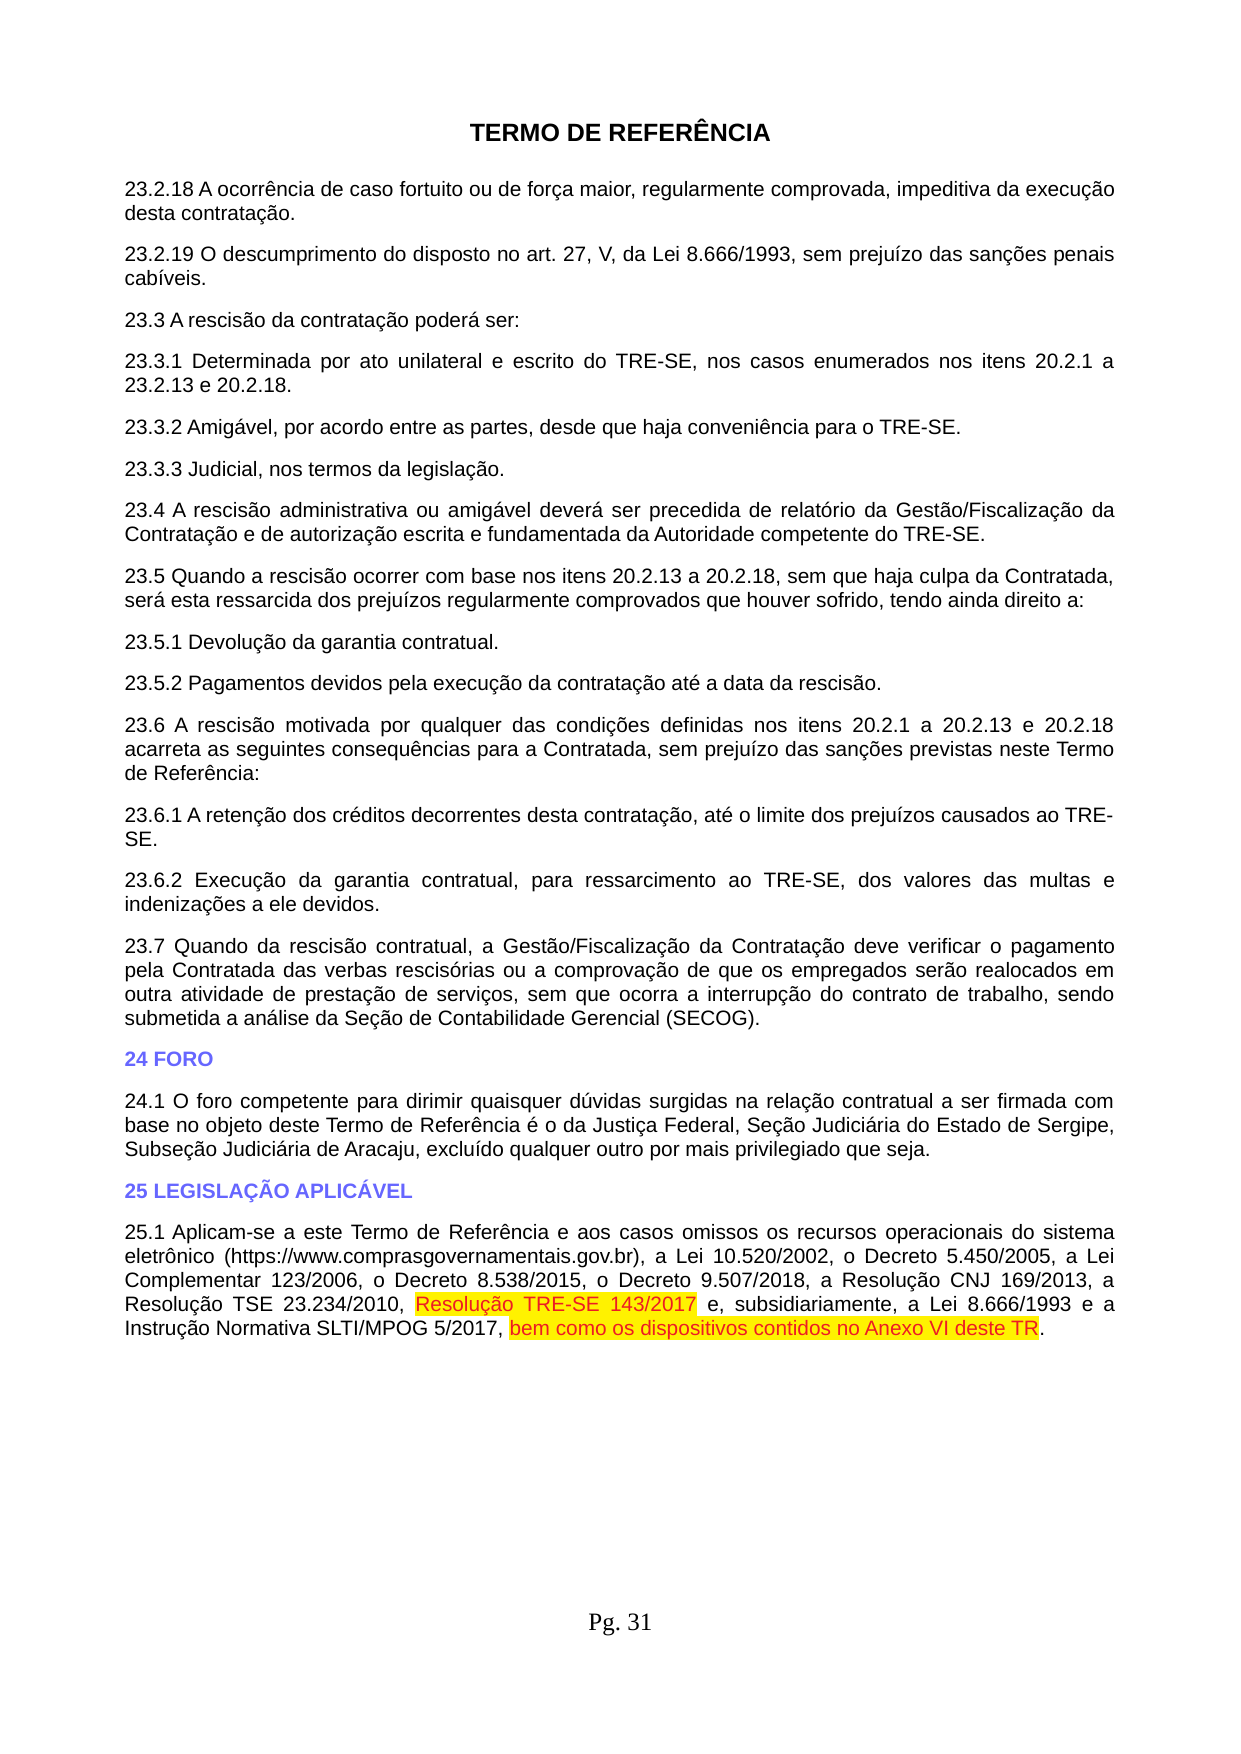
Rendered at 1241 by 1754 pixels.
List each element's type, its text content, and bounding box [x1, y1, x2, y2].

text 23.5.1 Devolução da garantia contratual. [124, 629, 1116, 653]
text 25.1 Aplicam-se a este Termo de Referência e aos casos omissos os recursos operacionais do sistema eletrônico (https://www.comprasgovernamentais.gov.br), a Lei 10.520/2002, o Decreto 5.450/2005, a Lei Complementar 123/2006, o Decreto 8.538/2015, o Decreto 9.507/2018, a Resolução CNJ 169/2013, a Resolução TSE 23.234/2010, Resolução TRE-SE 143/2017 e, subsidiariamente, a Lei 8.666/1993 e a Instrução Normativa SLTI/MPOG 5/2017, bem como os dispositivos contidos no Anexo VI deste TR. [124, 1220, 1116, 1340]
text 23.5.2 Pagamentos devidos pela execução da contratação até a data da rescisão. [124, 671, 1116, 695]
text 24.1 O foro competente para dirimir quaisquer dúvidas surgidas na relação contratual a ser firmada com base no objeto deste Termo de Referência é o da Justiça Federal, Seção Judiciária do Estado de Sergipe, Subseção Judiciária de Aracaju, excluído qualquer outro por mais privilegiado que seja. [124, 1089, 1116, 1161]
text 23.2.18 A ocorrência de caso fortuito ou de força maior, regularmente comprovada, impeditiva da execução desta contratação. [124, 176, 1116, 224]
text 24 FORO [124, 1047, 1116, 1071]
text 25 LEGISLAÇÃO APLICÁVEL [124, 1178, 1116, 1202]
text 23.5 Quando a rescisão ocorrer com base nos itens 20.2.13 a 20.2.18, sem que haja culpa da Contratada, será esta ressarcida dos prejuízos regularmente comprovados que houver sofrido, tendo ainda direito a: [124, 564, 1116, 612]
text 23.3.2 Amigável, por acordo entre as partes, desde que haja conveniência para o TRE-SE. [124, 415, 1116, 439]
text 23.3.1 Determinada por ato unilateral e escrito do TRE-SE, nos casos enumerados nos itens 20.2.1 a 23.2.13 e 20.2.18. [124, 349, 1116, 397]
text 23.7 Quando da rescisão contratual, a Gestão/Fiscalização da Contratação deve verificar o pagamento pela Contratada das verbas rescisórias ou a comprovação de que os empregados serão realocados em outra atividade de prestação de serviços, sem que ocorra a interrupção do contrato de trabalho, sendo submetida a análise da Seção de Contabilidade Gerencial (SECOG). [124, 934, 1116, 1029]
text 23.2.19 O descumprimento do disposto no art. 27, V, da Lei 8.666/1993, sem prejuízo das sanções penais cabíveis. [124, 242, 1116, 290]
text 23.6 A rescisão motivada por qualquer das condições definidas nos itens 20.2.1 a 20.2.13 e 20.2.18 acarreta as seguintes consequências para a Contratada, sem prejuízo das sanções previstas neste Termo de Referência: [124, 713, 1116, 785]
text 23.6.1 A retenção dos créditos decorrentes desta contratação, até o limite dos prejuízos causados ao TRE-SE. [124, 802, 1116, 850]
text 23.3.3 Judicial, nos termos da legislação. [124, 457, 1116, 481]
text 23.4 A rescisão administrativa ou amigável deverá ser precedida de relatório da Gestão/Fiscalização da Contratação e de autorização escrita e fundamentada da Autoridade competente do TRE-SE. [124, 498, 1116, 546]
text 23.6.2 Execução da garantia contratual, para ressarcimento ao TRE-SE, dos valores das multas e indenizações a ele devidos. [124, 868, 1116, 916]
text 23.3 A rescisão da contratação poderá ser: [124, 308, 1116, 332]
